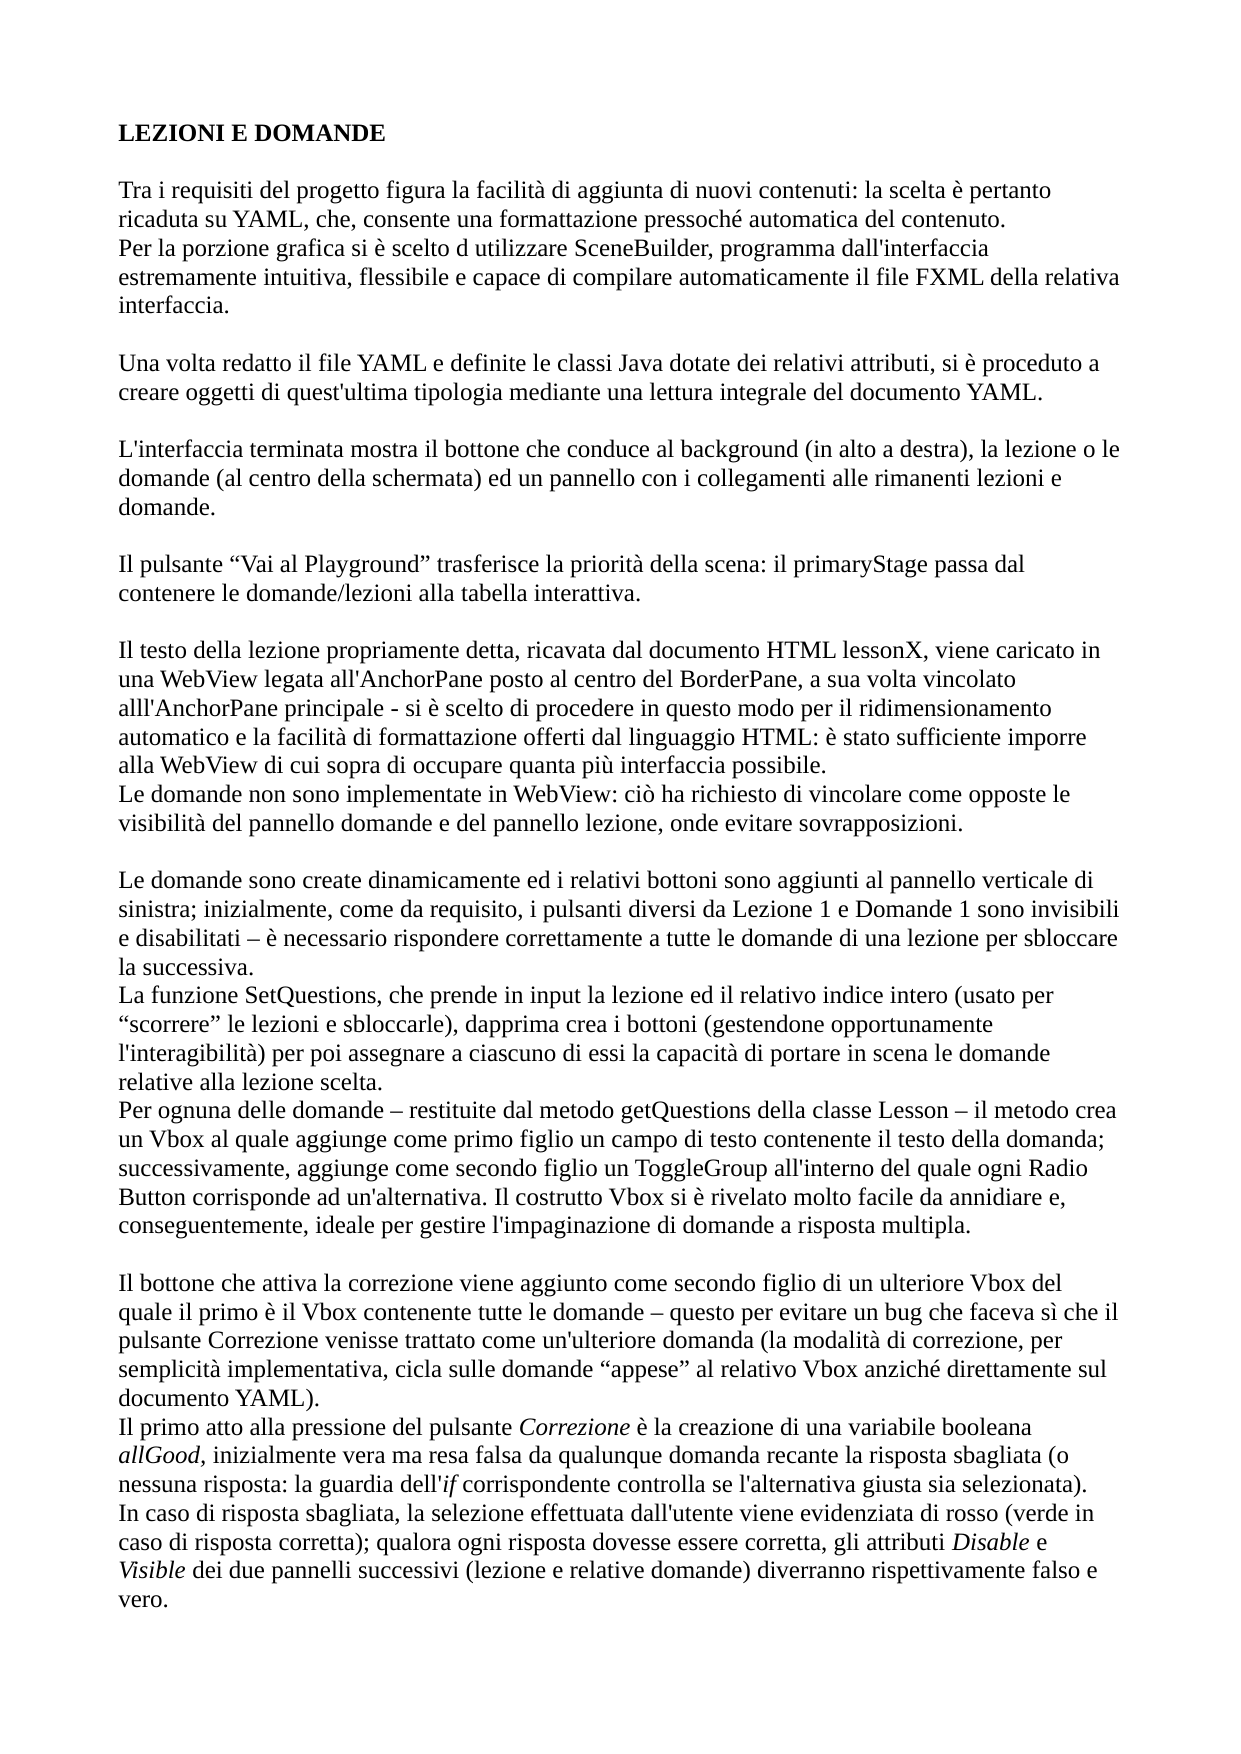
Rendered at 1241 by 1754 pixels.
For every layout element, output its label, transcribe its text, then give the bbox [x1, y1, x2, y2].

text In caso di risposta sbagliata, la selezione effettuata dall'utente viene evidenziata di rosso (verde in caso di risposta corretta); qualora ogni risposta dovesse essere corretta, gli attributi Disable e Visible dei due pannelli successivi (lezione e relative domande) diverranno rispettivamente falso e vero. [118, 1498, 1122, 1613]
text Il primo atto alla pressione del pulsante Correzione è la creazione di una variabile booleana allGood, inizialmente vera ma resa falsa da qualunque domanda recante la risposta sbagliata (o nessuna risposta: la guardia dell'if corrispondente controlla se l'alternativa giusta sia selezionata). [118, 1412, 1122, 1498]
text La funzione SetQuestions, che prende in input la lezione ed il relativo indice intero (usato per “scorrere” le lezioni e sbloccarle), dapprima crea i bottoni (gestendone opportunamente l'interagibilità) per poi assegnare a ciascuno di essi la capacità di portare in scena le domande relative alla lezione scelta. [118, 981, 1122, 1096]
text Il testo della lezione propriamente detta, ricavata dal documento HTML lessonX, viene caricato in una WebView legata all'AnchorPane posto al centro del BorderPane, a sua volta vincolato alll'AnchorPane principale - si è scelto di procedere in questo modo per il ridimensionamento automatico e la facilità di formattazione offerti dal linguaggio HTML: è stato sufficiente imporre alla WebView di cui sopra di occupare quanta più interfaccia possibile. [118, 636, 1122, 779]
text Per ognuna delle domande – restituite dal metodo getQuestions della classe Lesson – il metodo crea un Vbox al quale aggiunge come primo figlio un campo di testo contenente il testo della domanda; successivamente, aggiunge come secondo figlio un ToggleGroup all'interno del quale ogni Radio Button corrisponde ad un'alternativa. Il costrutto Vbox si è rivelato molto facile da annidiare e, conseguentemente, ideale per gestire l'impaginazione di domande a risposta multipla. [118, 1096, 1122, 1239]
text Per la porzione grafica si è scelto d utilizzare SceneBuilder, programma dall'interfaccia estremamente intuitiva, flessibile e capace di compilare automaticamente il file FXML della relativa interfaccia. [118, 233, 1122, 319]
text Le domande non sono implementate in WebView: ciò ha richiesto di vincolare come opposte le visibilità del pannello domande e del pannello lezione, onde evitare sovrapposizioni. [118, 779, 1122, 837]
text Una volta redatto il file YAML e definite le classi Java dotate dei relativi attributi, si è proceduto a creare oggetti di quest'ultima tipologia mediante una lettura integrale del documento YAML. [118, 348, 1122, 406]
text Il bottone che attiva la correzione viene aggiunto come secondo figlio di un ulteriore Vbox del quale il primo è il Vbox contenente tutte le domande – questo per evitare un bug che faceva sì che il pulsante Correzione venisse trattato come un'ulteriore domanda (la modalità di correzione, per semplicità implementativa, cicla sulle domande “appese” al relativo Vbox anziché direttamente sul documento YAML). [118, 1268, 1122, 1412]
text Le domande sono create dinamicamente ed i relativi bottoni sono aggiunti al pannello verticale di sinistra; inizialmente, come da requisito, i pulsanti diversi da Lezione 1 e Domande 1 sono invisibili e disabilitati – è necessario rispondere correttamente a tutte le domande di una lezione per sbloccare la successiva. [118, 866, 1122, 981]
text Il pulsante “Vai al Playground” trasferisce la priorità della scena: il primaryStage passa dal contenere le domande/lezioni alla tabella interattiva. [118, 549, 1122, 607]
text L'interfaccia terminata mostra il bottone che conduce al background (in alto a destra), la lezione o le domande (al centro della schermata) ed un pannello con i collegamenti alle rimanenti lezioni e domande. [118, 434, 1122, 521]
text LEZIONI E DOMANDE [118, 118, 1122, 147]
text Tra i requisiti del progetto figura la facilità di aggiunta di nuovi contenuti: la scelta è pertanto ricaduta su YAML, che, consente una formattazione pressoché automatica del contenuto. [118, 176, 1122, 233]
